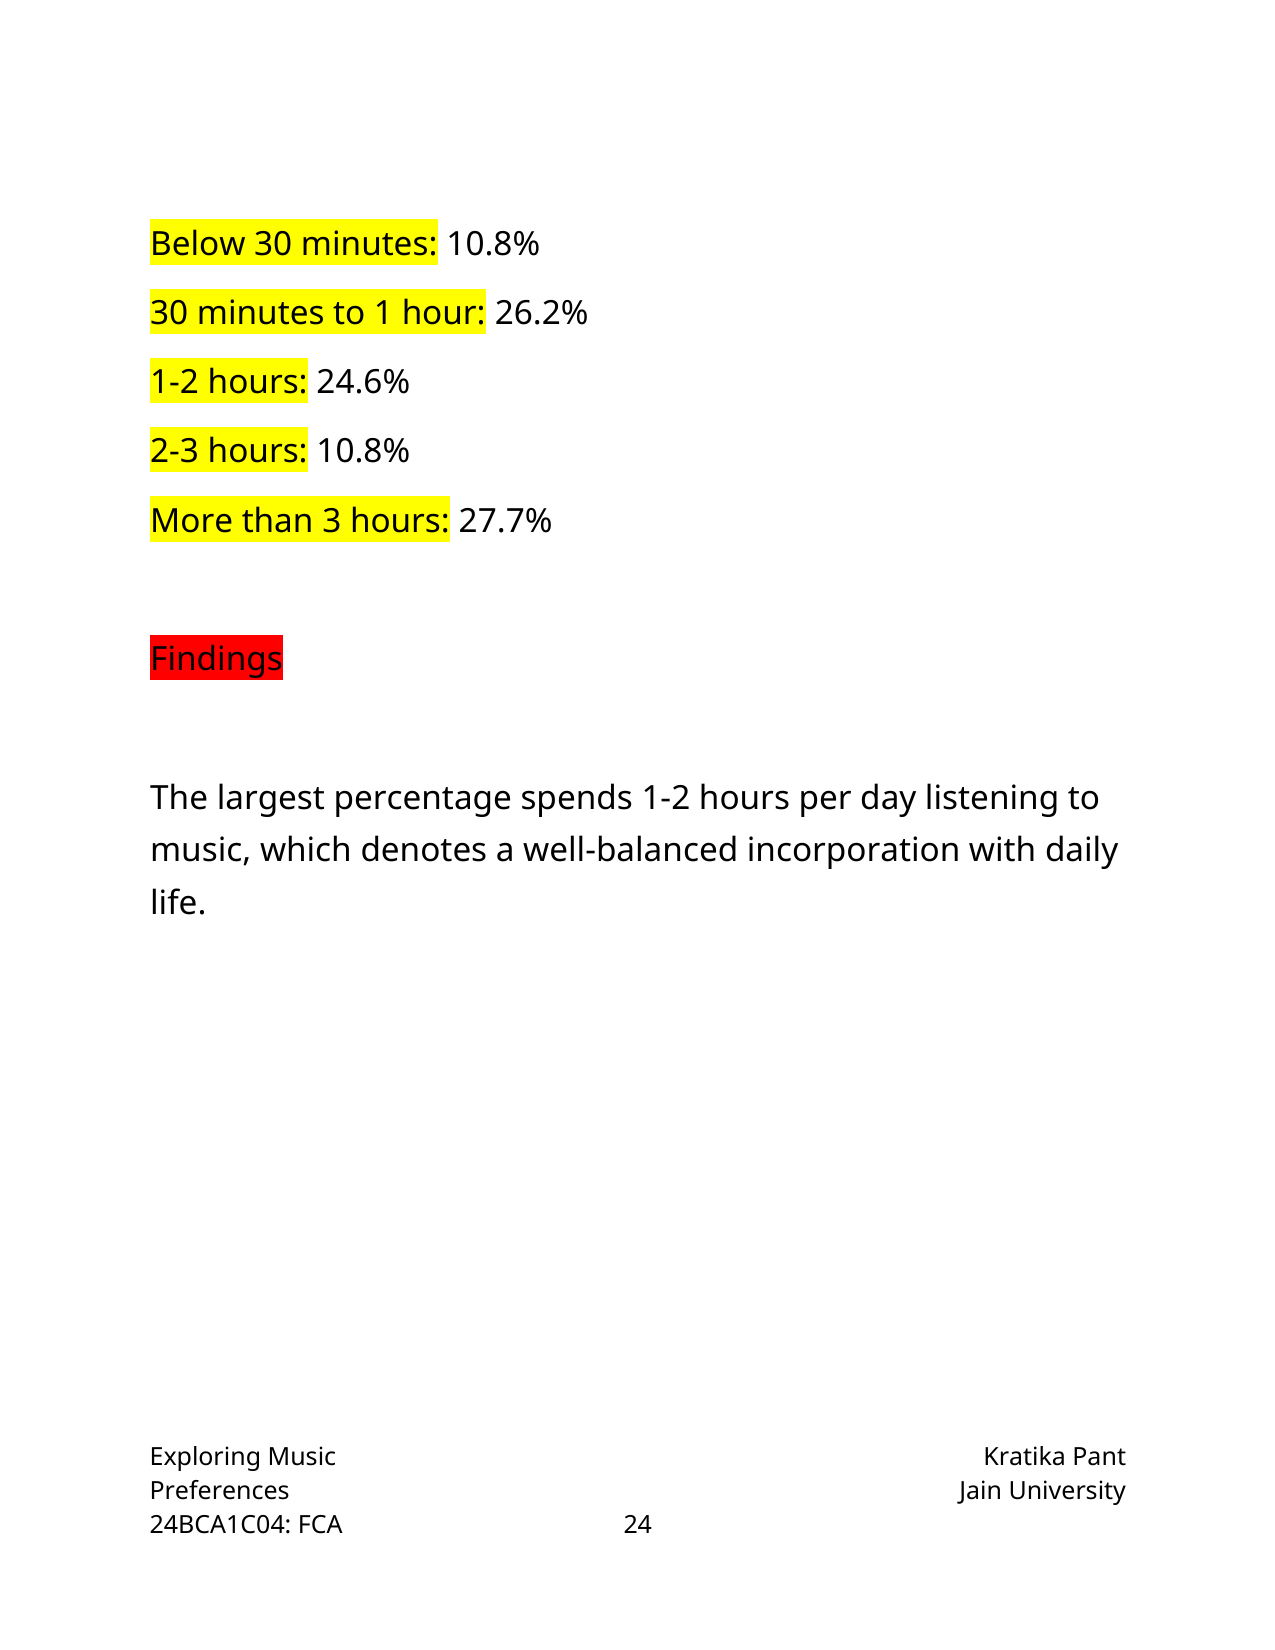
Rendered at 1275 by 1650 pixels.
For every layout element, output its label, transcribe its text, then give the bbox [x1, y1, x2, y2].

text Findings [150, 635, 1125, 680]
text More than 3 hours: 27.7% [150, 496, 1125, 542]
text Below 30 minutes: 10.8% [150, 219, 1125, 265]
text 2-3 hours: 10.8% [150, 427, 1125, 472]
text The largest percentage spends 1-2 hours per day listening to music, which denotes a well-balanced incorporation with daily life. [150, 773, 1125, 924]
text 30 minutes to 1 hour: 26.2% [150, 288, 1125, 334]
text 1-2 hours: 24.6% [150, 358, 1125, 403]
